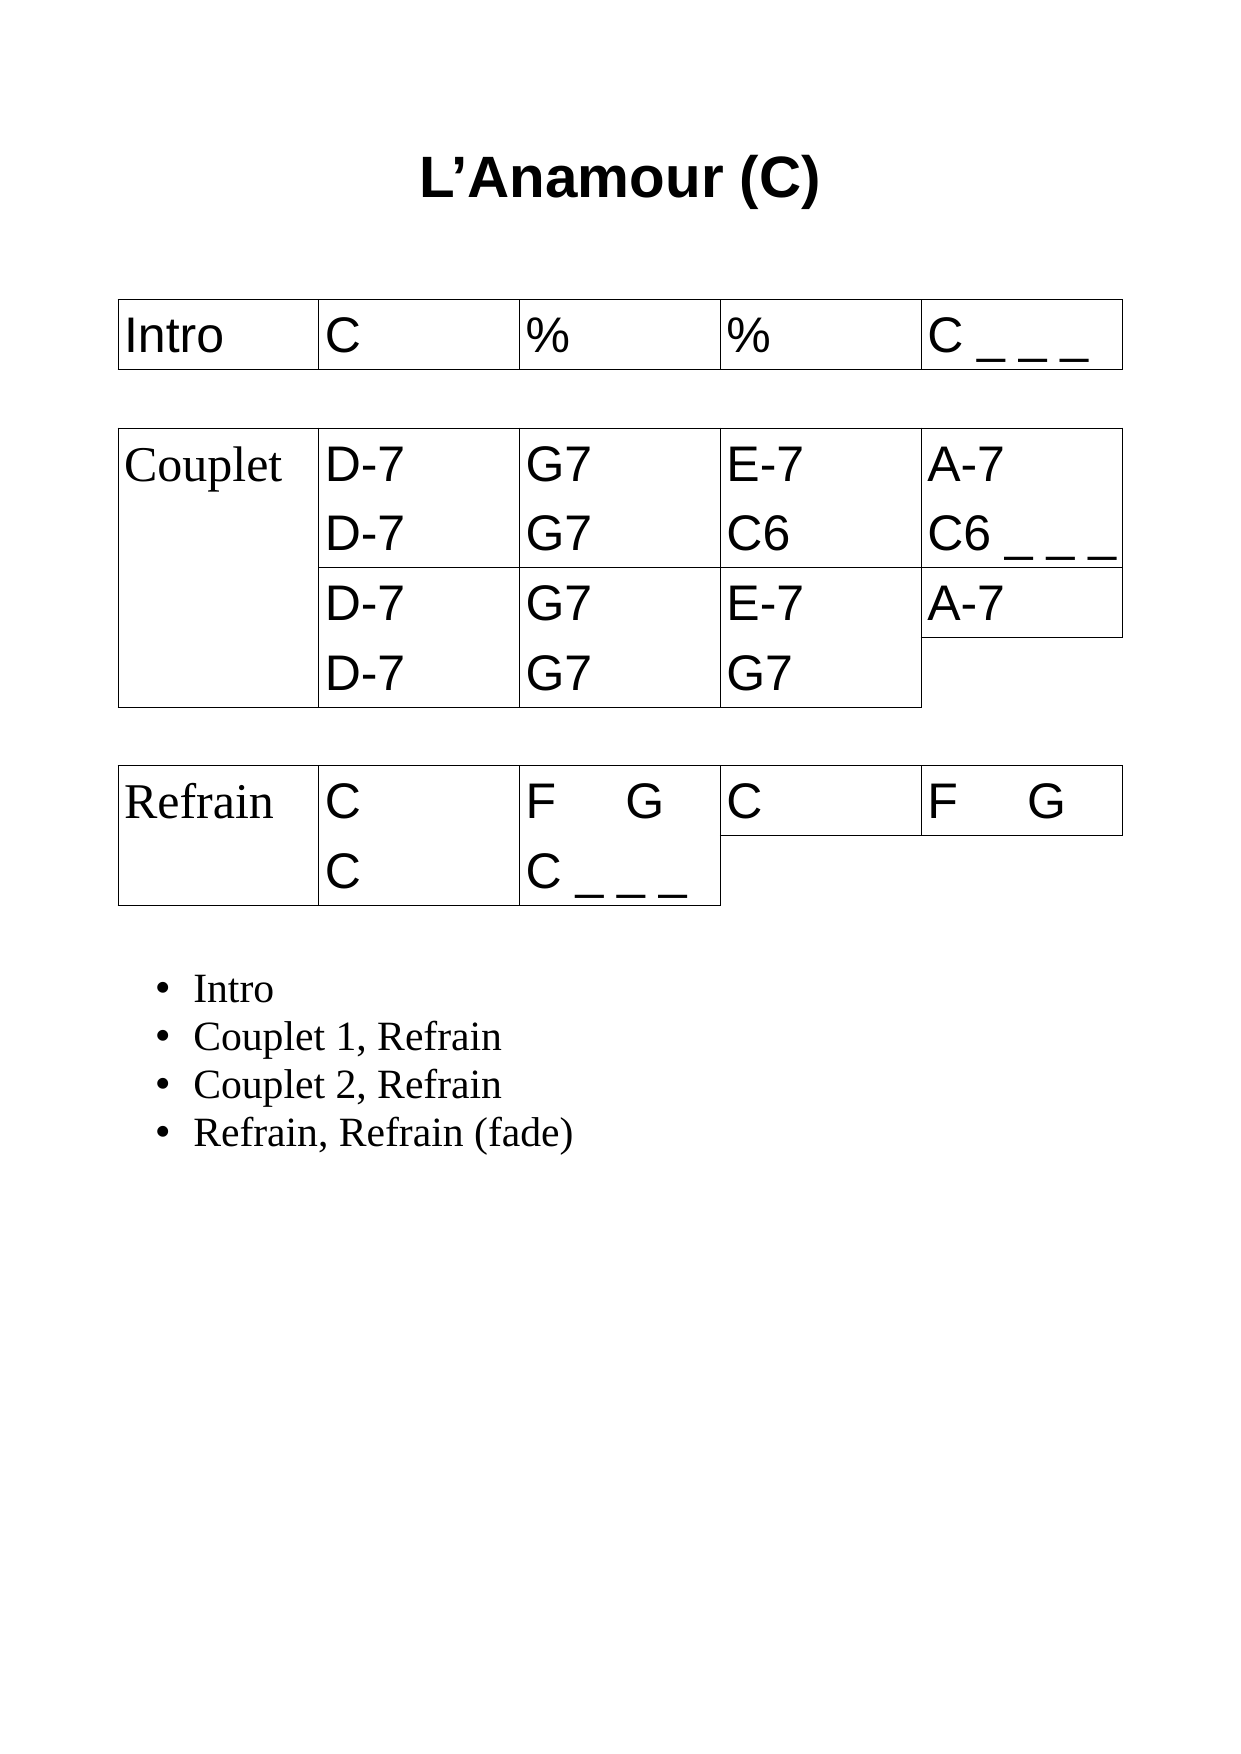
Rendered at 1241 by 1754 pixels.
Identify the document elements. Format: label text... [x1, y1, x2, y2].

table_cell [721, 836, 921, 905]
table_header % [721, 300, 921, 369]
table_cell G7 [721, 637, 921, 707]
table_cell Refrain [119, 766, 318, 835]
table_cell C [721, 766, 921, 835]
table_cell [319, 370, 520, 428]
table_cell [922, 638, 1122, 707]
list Intro [156, 964, 1122, 1012]
table_cell D-7 [319, 637, 519, 707]
table_cell [520, 370, 720, 428]
table_cell D-7 [319, 498, 519, 567]
table_header C [319, 300, 519, 369]
table_cell Couplet [119, 429, 318, 498]
table_cell [119, 637, 318, 707]
table_cell C6 _ _ _ [922, 498, 1122, 567]
title L’Anamour (C) [118, 143, 1122, 210]
table_cell A-7 [922, 568, 1122, 637]
table_cell C6 [721, 498, 921, 567]
list Couplet 2, Refrain [156, 1060, 1122, 1108]
list Couplet 1, Refrain [156, 1012, 1122, 1060]
table_cell [118, 370, 319, 428]
table_cell G7 [520, 637, 720, 707]
table_cell [520, 708, 720, 765]
table_cell D-7 [319, 568, 519, 637]
table_header % [520, 300, 720, 369]
table_header Intro [119, 300, 318, 369]
table_cell G7 [520, 568, 720, 637]
table_cell A-7 [922, 429, 1122, 498]
table_cell F G [520, 766, 720, 835]
list Refrain, Refrain (fade) [156, 1108, 1122, 1156]
table_cell E-7 [721, 429, 921, 498]
table_cell [119, 567, 318, 637]
table_cell C [319, 835, 519, 905]
table_cell G7 [520, 429, 720, 498]
table_cell C _ _ _ [520, 835, 720, 905]
table_cell C [319, 766, 519, 835]
table_cell [720, 370, 921, 428]
table_cell [921, 836, 1122, 905]
table_cell D-7 [319, 429, 519, 498]
table_cell [720, 708, 921, 765]
table_cell G7 [520, 498, 720, 567]
table_header C _ _ _ [922, 300, 1122, 369]
table_cell [119, 498, 318, 567]
table_cell [118, 708, 319, 765]
table_cell [319, 708, 520, 765]
table_cell [119, 835, 318, 905]
table_cell F G [922, 766, 1122, 835]
table_cell E-7 [721, 568, 921, 637]
table_cell [921, 370, 1122, 428]
table_cell [921, 707, 1122, 765]
